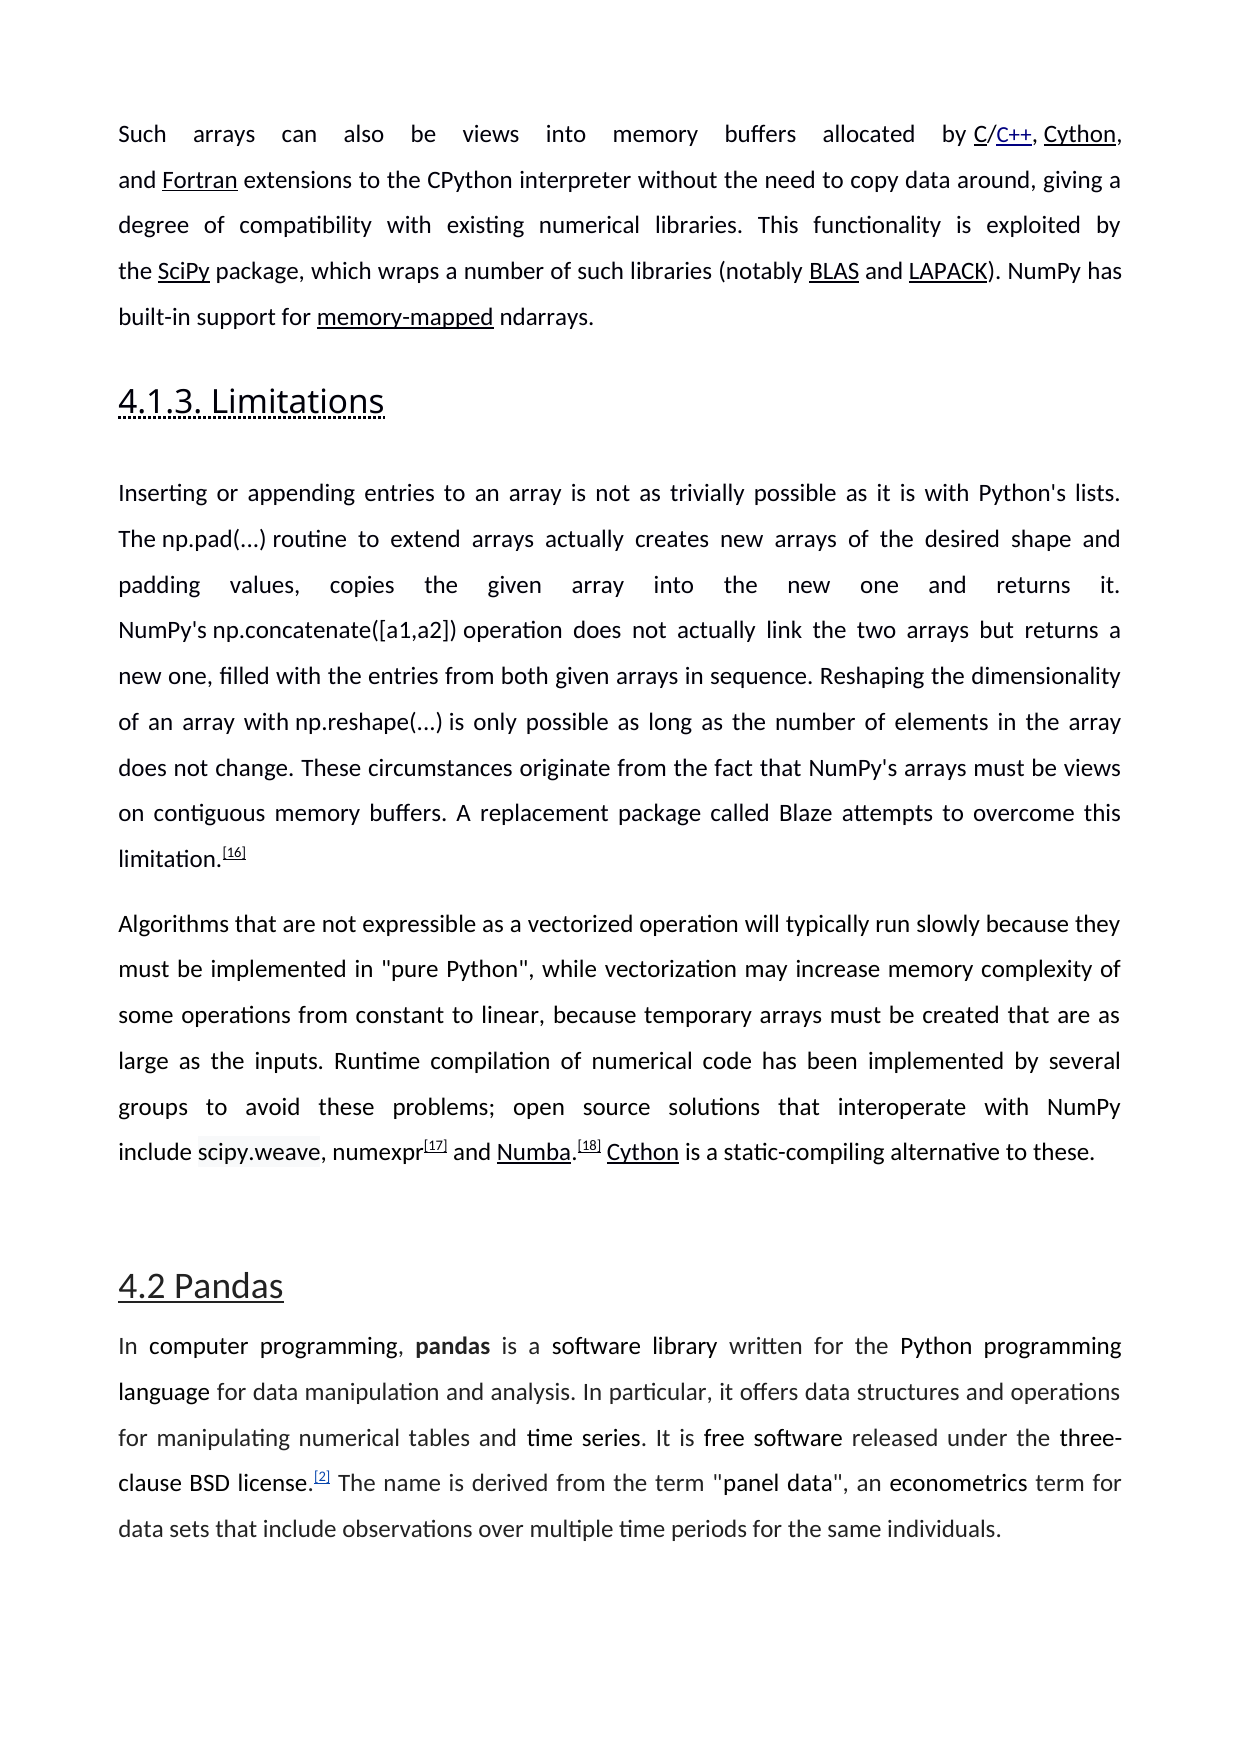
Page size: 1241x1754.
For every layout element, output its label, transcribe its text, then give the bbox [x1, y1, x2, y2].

text Such arrays can also be views into memory buffers allocated by C/C++, Cython, and Fortran extensions to the CPython interpreter without the need to copy data around, giving a degree of compatibility with existing numerical libraries. This functionality is exploited by the SciPy package, which wraps a number of such libraries (notably BLAS and LAPACK). NumPy has built-in support for memory-mapped ndarrays. [118, 118, 1122, 332]
text 4.2 Pandas [118, 1262, 1122, 1307]
text Algorithms that are not expressible as a vectorized operation will typically run slowly because they must be implemented in "pure Python", while vectorization may increase memory complexity of some operations from constant to linear, because temporary arrays must be created that are as large as the inputs. Runtime compilation of numerical code has been implemented by several groups to avoid these problems; open source solutions that interoperate with NumPy include scipy.weave, numexpr[17] and Numba.[18] Cython is a static-compiling alternative to these. [118, 908, 1122, 1167]
text 4.1.3. Limitations [118, 378, 1122, 423]
text In computer programming, pandas is a software library written for the Python programming language for data manipulation and analysis. In particular, it offers data structures and operations for manipulating numerical tables and time series. It is free software released under the three-clause BSD license.[2] The name is derived from the term "panel data", an econometrics term for data sets that include observations over multiple time periods for the same individuals. [118, 1330, 1122, 1544]
text Inserting or appending entries to an array is not as trivially possible as it is with Python's lists. The np.pad(...) routine to extend arrays actually creates new arrays of the desired shape and padding values, copies the given array into the new one and returns it. NumPy's np.concatenate([a1,a2]) operation does not actually link the two arrays but returns a new one, filled with the entries from both given arrays in sequence. Reshaping the dimensionality of an array with np.reshape(...) is only possible as long as the number of elements in the array does not change. These circumstances originate from the fact that NumPy's arrays must be views on contiguous memory buffers. A replacement package called Blaze attempts to overcome this limitation.[16] [118, 477, 1122, 874]
